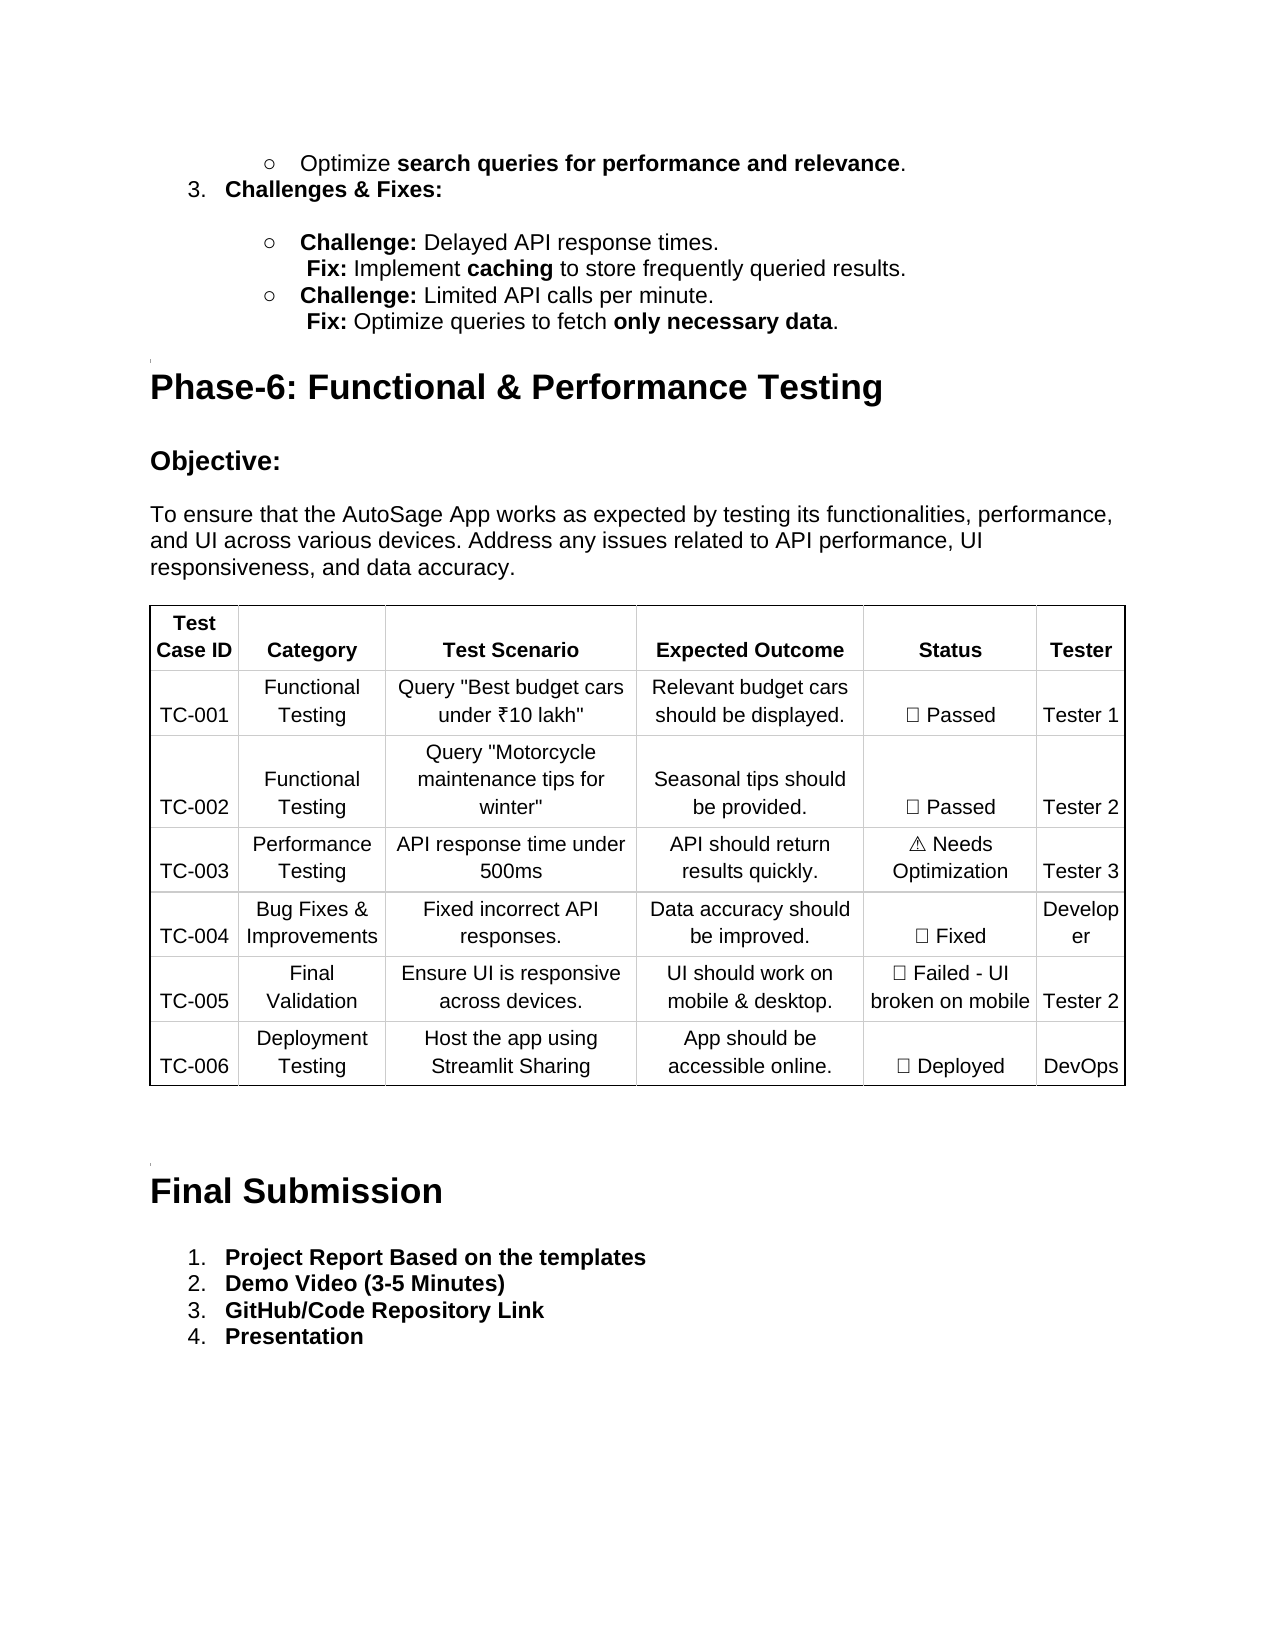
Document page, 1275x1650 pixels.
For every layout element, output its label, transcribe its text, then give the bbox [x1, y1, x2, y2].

table_cell Tester 2 [1037, 957, 1124, 1021]
table_cell Ensure UI is responsive across devices. [386, 957, 636, 1021]
table_cell ✅ Fixed [864, 893, 1036, 956]
table_cell TC-003 [151, 828, 238, 891]
table_cell Seasonal tips should be provided. [637, 736, 863, 827]
table_cell Developer [1037, 893, 1124, 956]
list Demo Video (3-5 Minutes) [187, 1270, 1125, 1297]
table_cell Tester 3 [1037, 828, 1124, 891]
table_cell App should be accessible online. [637, 1022, 863, 1085]
list Project Report Based on the templates [187, 1244, 1125, 1270]
table_cell TC-001 [151, 671, 238, 734]
table_cell Relevant budget cars should be displayed. [637, 671, 863, 734]
table_cell ✅ Passed [864, 671, 1036, 734]
table_cell Data accuracy should be improved. [637, 893, 863, 956]
table_cell Fixed incorrect API responses. [386, 893, 636, 956]
table_cell TC-002 [151, 736, 238, 827]
table_cell Tester 2 [1037, 736, 1124, 827]
table_cell TC-006 [151, 1022, 238, 1085]
table_cell Tester 1 [1037, 671, 1124, 734]
table_cell ⚠ Needs Optimization [864, 828, 1036, 891]
table_cell ✅ Passed [864, 736, 1036, 827]
table_cell API response time under 500ms [386, 828, 636, 891]
text To ensure that the AutoSage App works as expected by testing its functionalities, performance, and UI across various devices. Address any issues related to API performance, UI responsiveness, and data accuracy. [150, 501, 1125, 580]
table_cell Performance Testing [239, 828, 385, 891]
list Challenge: Delayed API response times. Fix: Implement caching to store frequently queried results. [262, 229, 1125, 282]
table_header Expected Outcome [637, 606, 863, 670]
table_cell Final Validation [239, 957, 385, 1021]
table_header Category [239, 606, 385, 670]
table_cell Query "Best budget cars under ₹10 lakh" [386, 671, 636, 734]
list Presentation [187, 1323, 1125, 1349]
list GitHub/Code Repository Link [187, 1297, 1125, 1323]
table_header Tester [1037, 606, 1124, 670]
subtitle Final Submission [150, 1170, 1125, 1211]
list Challenges & Fixes: [187, 176, 1125, 229]
table_header Status [864, 606, 1036, 670]
list Optimize search queries for performance and relevance. [262, 150, 1125, 176]
table_cell TC-005 [151, 957, 238, 1021]
subtitle Phase-6: Functional & Performance Testing [150, 367, 1125, 407]
table_cell Query "Motorcycle maintenance tips for winter" [386, 736, 636, 827]
table_cell Host the app using Streamlit Sharing [386, 1022, 636, 1085]
table_cell ❌ Failed - UI broken on mobile [864, 957, 1036, 1021]
list Challenge: Limited API calls per minute. Fix: Optimize queries to fetch only necessary data. [262, 282, 1125, 334]
table_cell UI should work on mobile & desktop. [637, 957, 863, 1021]
table_header Test Case ID [151, 606, 238, 670]
table_cell TC-004 [151, 893, 238, 956]
table_cell Deployment Testing [239, 1022, 385, 1085]
table_cell Functional Testing [239, 671, 385, 734]
table_cell 🚀 Deployed [864, 1022, 1036, 1085]
table_cell DevOps [1037, 1022, 1124, 1085]
subtitle Objective: [150, 445, 1125, 476]
table_cell API should return results quickly. [637, 828, 863, 891]
table_header Test Scenario [386, 606, 636, 670]
table_cell Bug Fixes & Improvements [239, 893, 385, 956]
table_cell Functional Testing [239, 736, 385, 827]
